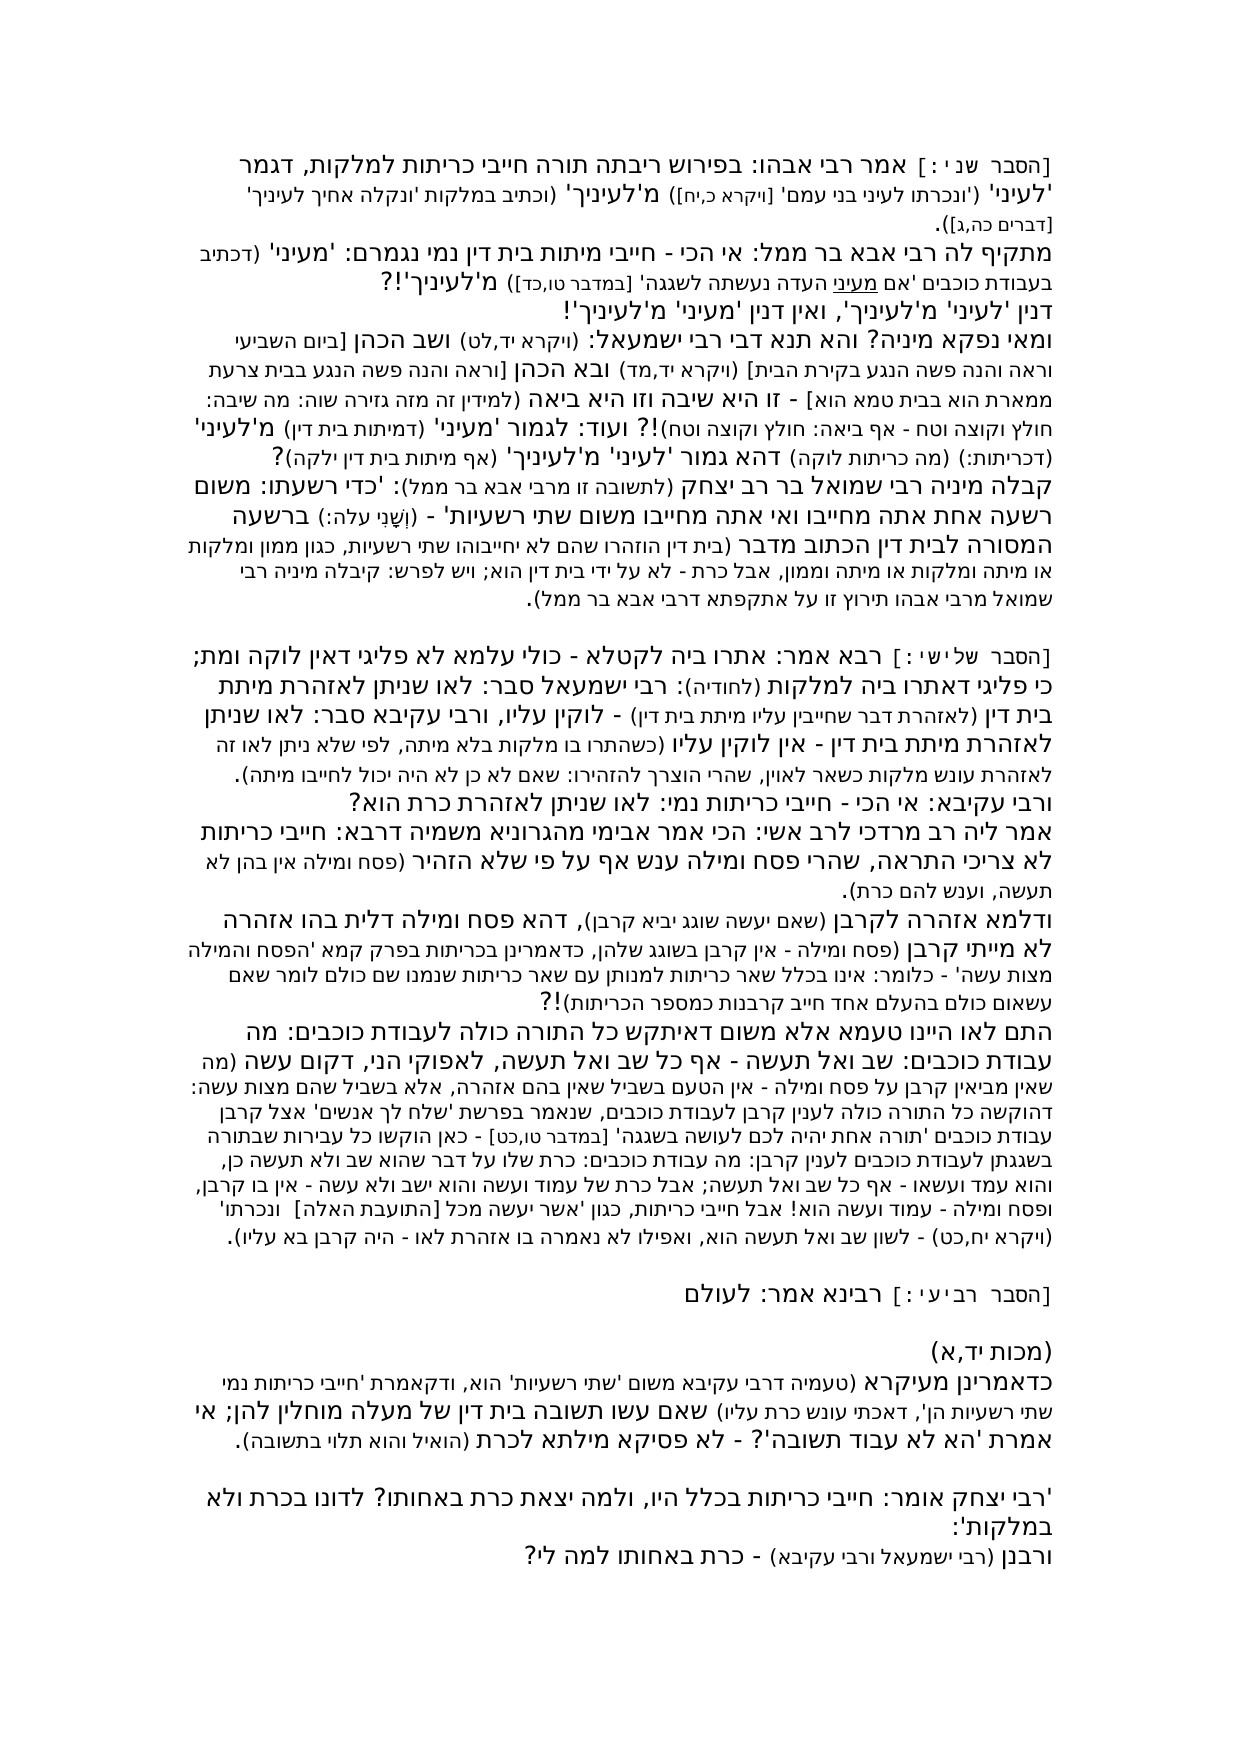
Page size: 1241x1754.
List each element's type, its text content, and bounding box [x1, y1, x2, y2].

text ורבנן (רבי ישמעאל ורבי עקיבא) - כרת באחותו למה לי? [187, 1542, 1053, 1571]
text כדאמרינן מעיקרא (טעמיה דרבי עקיבא משום 'שתי רשעיות' הוא, ודקאמרת 'חייבי כריתות נמי שתי רשעיות הן', דאכתי עונש כרת עליו) שאם עשו תשובה בית דין של מעלה מוחלין להן; אי אמרת 'הא לא עבוד תשובה'? - לא פסיקא מילתא לכרת (הואיל והוא תלוי בתשובה). [187, 1367, 1053, 1454]
text אמר ליה רב מרדכי לרב אשי: הכי אמר אבימי מהגרוניא משמיה דרבא: חייבי כריתות לא צריכי התראה, שהרי פסח ומילה ענש אף על פי שלא הזהיר (פסח ומילה אין בהן לא תעשה, וענש להם כרת). [187, 817, 1053, 905]
text מתקיף לה רבי אבא בר ממל: אי הכי - חייבי מיתות בית דין נמי נגמרם: 'מעיני' (דכתיב בעבודת כוכבים 'אם מעיני העדה נעשתה לשגגה' [במדבר טו,כד]) מ'לעיניך'!? [187, 238, 1053, 296]
text ומאי נפקא מיניה? והא תנא דבי רבי ישמעאל: (ויקרא יד,לט) ושב הכהן [ביום השביעי וראה והנה פשה הנגע בקירת הבית] (ויקרא יד,מד) ובא הכהן [וראה והנה פשה הנגע בבית צרעת ממארת הוא בבית טמא הוא] - זו היא שיבה וזו היא ביאה (למידין זה מזה גזירה שוה: מה שיבה: חולץ וקוצה וטח - אף ביאה: חולץ וקוצה וטח)!? ועוד: לגמור 'מעיני' (דמיתות בית דין) מ'לעיני' (דכריתות:) (מה כריתות לוקה) דהא גמור 'לעיני' מ'לעיניך' (אף מיתות בית דין ילקה)? [187, 325, 1053, 472]
text [הסבר רביעי:] רבינא אמר: לעולם [187, 1279, 1053, 1309]
text (מכות יד,א) [187, 1338, 1053, 1367]
text ורבי עקיבא: אי הכי - חייבי כריתות נמי: לאו שניתן לאזהרת כרת הוא? [187, 788, 1053, 817]
text [הסבר שלישי:] רבא אמר: אתרו ביה לקטלא - כולי עלמא לא פליגי דאין לוקה ומת; כי פליגי דאתרו ביה למלקות (לחודיה): רבי ישמעאל סבר: לאו שניתן לאזהרת מיתת בית דין (לאזהרת דבר שחייבין עליו מיתת בית דין) - לוקין עליו, ורבי עקיבא סבר: לאו שניתן לאזהרת מיתת בית דין - אין לוקין עליו (כשהתרו בו מלקות בלא מיתה, לפי שלא ניתן לאו זה לאזהרת עונש מלקות כשאר לאוין, שהרי הוצרך להזהירו: שאם לא כן לא היה יכול לחייבו מיתה). [187, 642, 1053, 788]
text התם לאו היינו טעמא אלא משום דאיתקש כל התורה כולה לעבודת כוכבים: מה עבודת כוכבים: שב ואל תעשה - אף כל שב ואל תעשה, לאפוקי הני, דקום עשה (מה שאין מביאין קרבן על פסח ומילה - אין הטעם בשביל שאין בהם אזהרה, אלא בשביל שהם מצות עשה: דהוקשה כל התורה כולה לענין קרבן לעבודת כוכבים, שנאמר בפרשת 'שלח לך אנשים' אצל קרבן עבודת כוכבים 'תורה אחת יהיה לכם לעושה בשגגה' [במדבר טו,כט] - כאן הוקשו כל עבירות שבתורה בשגגתן לעבודת כוכבים לענין קרבן: מה עבודת כוכבים: כרת שלו על דבר שהוא שב ולא תעשה כן, והוא עמד ועשאו - אף כל שב ואל תעשה; אבל כרת של עמוד ועשה והוא ישב ולא עשה - אין בו קרבן, ופסח ומילה - עמוד ועשה הוא! אבל חייבי כריתות, כגון 'אשר יעשה מכל [התועבת האלה] ונכרתו' (ויקרא יח,כט) - לשון שב ואל תעשה הוא, ואפילו לא נאמרה בו אזהרת לאו - היה קרבן בא עליו). [187, 1017, 1053, 1251]
text קבלה מיניה רבי שמואל בר רב יצחק (לתשובה זו מרבי אבא בר ממל): 'כדי רשעתו: משום רשעה אחת אתה מחייבו ואי אתה מחייבו משום שתי רשעיות' - (וְשָׁנִי עלה:) ברשעה המסורה לבית דין הכתוב מדבר (בית דין הוזהרו שהם לא יחייבוהו שתי רשעיות, כגון ממון ומלקות או מיתה ומלקות או מיתה וממון, אבל כרת - לא על ידי בית דין הוא; ויש לפרש: קיבלה מיניה רבי שמואל מרבי אבהו תירוץ זו על אתקפתא דרבי אבא בר ממל). [187, 472, 1053, 613]
text 'רבי יצחק אומר: חייבי כריתות בכלל היו, ולמה יצאת כרת באחותו? לדונו בכרת ולא במלקות': [187, 1483, 1053, 1542]
text דנין 'לעיני' מ'לעיניך', ואין דנין 'מעיני' מ'לעיניך'! [187, 296, 1053, 325]
text [הסבר שני:] אמר רבי אבהו: בפירוש ריבתה תורה חייבי כריתות למלקות, דגמר 'לעיני' ('ונכרתו לעיני בני עמם' [ויקרא כ,יח]) מ'לעיניך' (וכתיב במלקות 'ונקלה אחיך לעיניך' [דברים כה,ג]). [187, 150, 1053, 238]
text ודלמא אזהרה לקרבן (שאם יעשה שוגג יביא קרבן), דהא פסח ומילה דלית בהו אזהרה לא מייתי קרבן (פסח ומילה - אין קרבן בשוגג שלהן, כדאמרינן בכריתות בפרק קמא 'הפסח והמילה מצות עשה' - כלומר: אינו בכלל שאר כריתות למנותן עם שאר כריתות שנמנו שם כולם לומר שאם עשאום כולם בהעלם אחד חייב קרבנות כמספר הכריתות)!? [187, 905, 1053, 1017]
